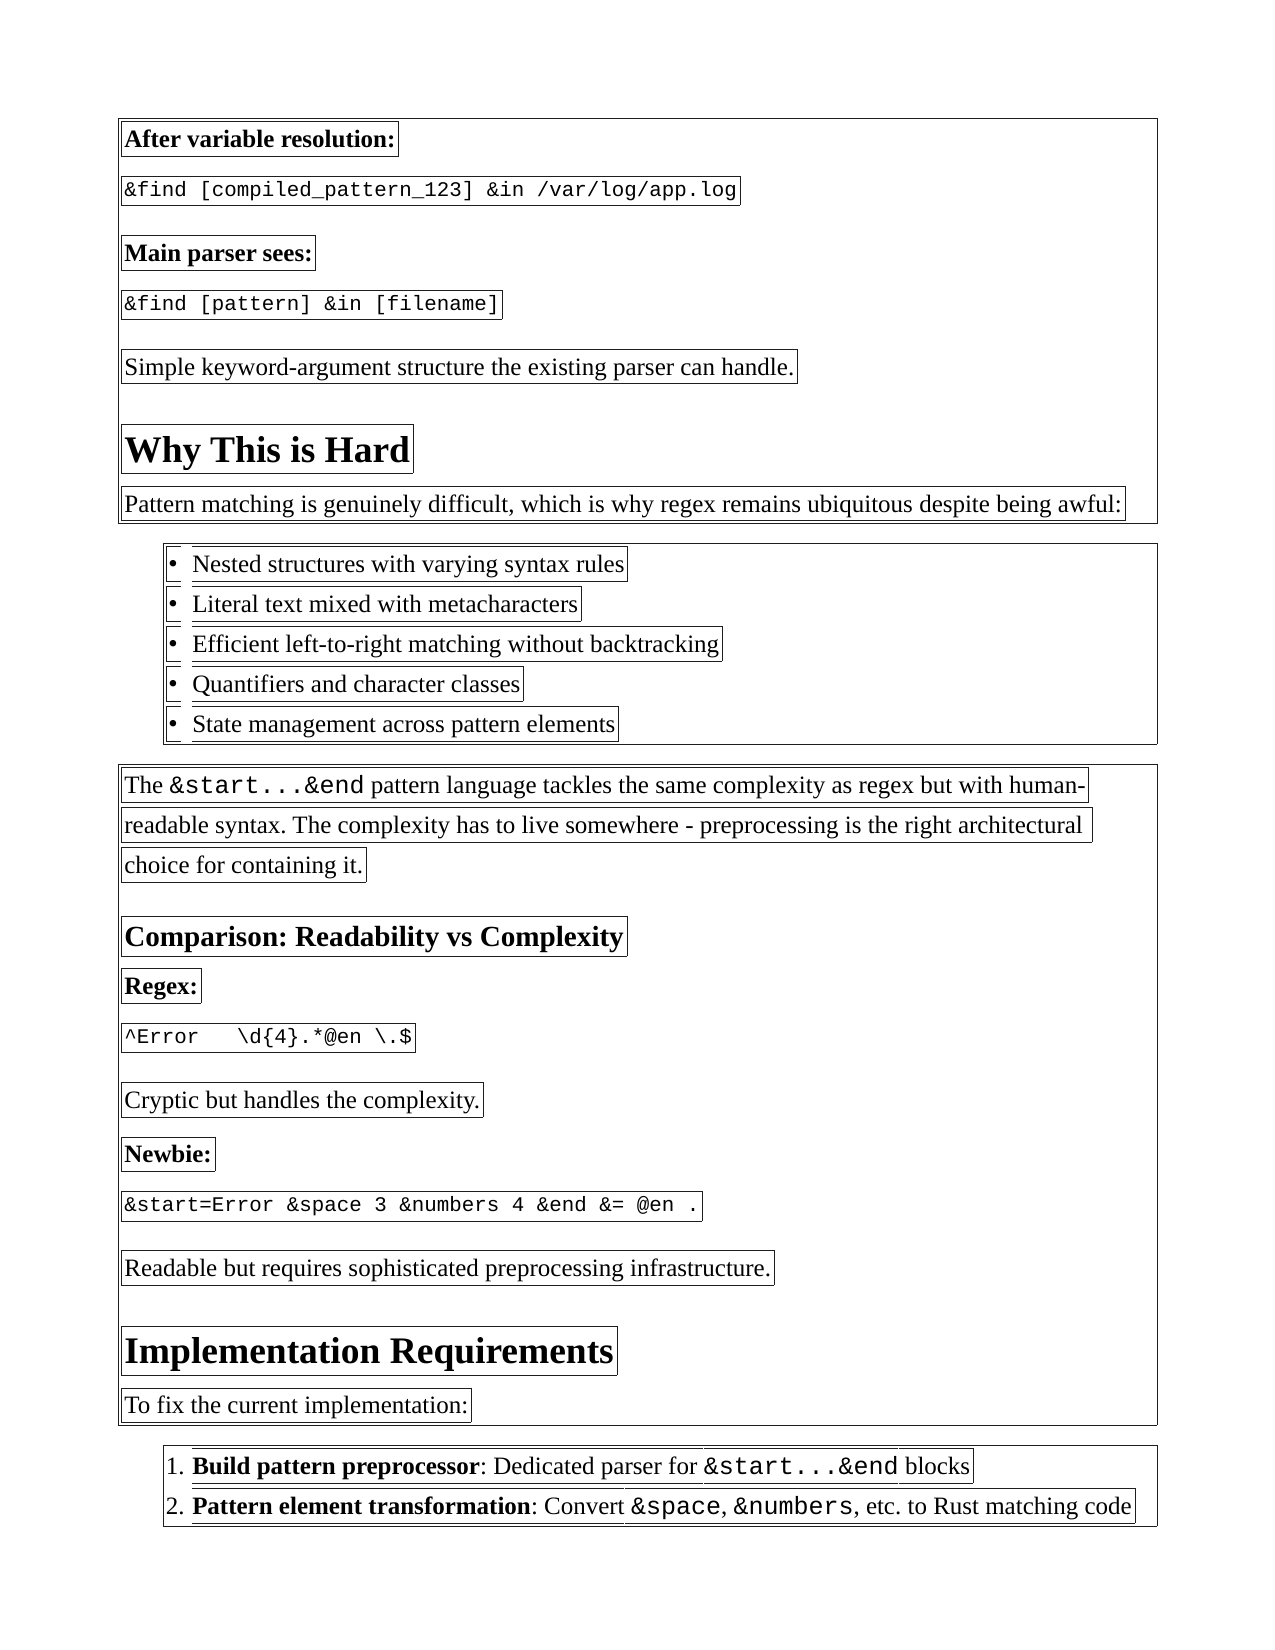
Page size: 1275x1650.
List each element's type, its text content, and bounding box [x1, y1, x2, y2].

text The &start...&end pattern language tackles the same complexity as regex but with human-readable syntax. The complexity has to live somewhere - preprocessing is the right architectural choice for containing it. [119, 765, 1157, 882]
text ^Error \d{4}.*@en \.$ [119, 1020, 1157, 1052]
text After variable resolution: [119, 119, 1157, 156]
list Nested structures with varying syntax rules [164, 544, 1157, 581]
text &find [pattern] &in [filename] [119, 286, 1157, 319]
text &find [compiled_pattern_123] &in /var/log/app.log [119, 173, 1157, 205]
subtitle Why This is Hard [119, 421, 1157, 473]
text Main parser sees: [119, 232, 1157, 270]
subtitle Implementation Requirements [119, 1323, 1157, 1375]
text To fix the current implementation: [119, 1384, 1157, 1425]
text Regex: [119, 965, 1157, 1003]
text Pattern matching is genuinely difficult, which is why regex remains ubiquitous despite being awful: [119, 483, 1157, 523]
text Readable but requires sophisticated preprocessing infrastructure. [119, 1247, 1157, 1285]
list State management across pattern elements [164, 703, 1157, 744]
subtitle Comparison: Readability vs Complexity [119, 913, 1157, 956]
list Pattern element transformation: Convert &space, &numbers, etc. to Rust matching code [164, 1485, 1157, 1526]
list Quantifiers and character classes [164, 663, 1157, 701]
text &start=Error &space 3 &numbers 4 &end &= @en . [119, 1188, 1157, 1221]
text Simple keyword-argument structure the existing parser can handle. [119, 346, 1157, 383]
list Efficient left-to-right matching without backtracking [164, 623, 1157, 661]
list Build pattern preprocessor: Dedicated parser for &start...&end blocks [164, 1446, 1157, 1483]
text Newbie: [119, 1133, 1157, 1171]
text Cryptic but handles the complexity. [119, 1079, 1157, 1117]
list Literal text mixed with metacharacters [164, 583, 1157, 621]
